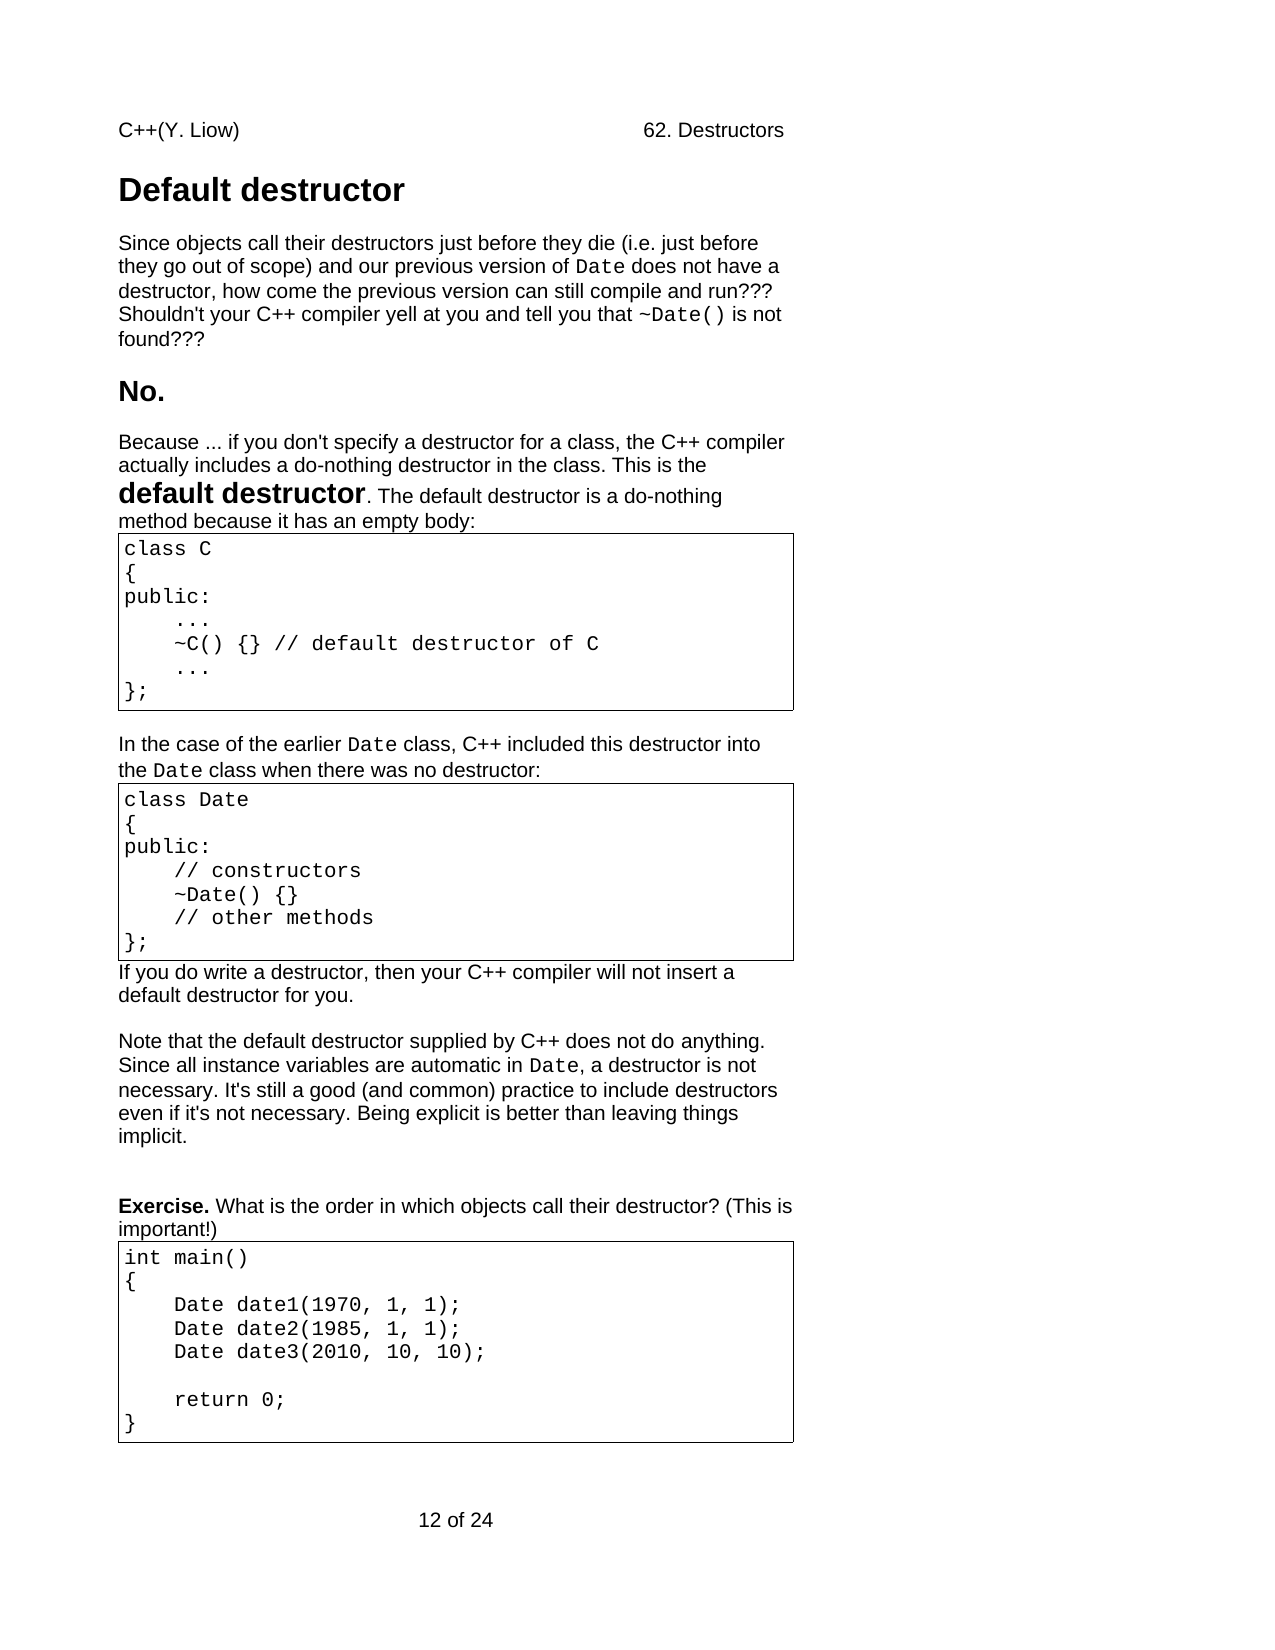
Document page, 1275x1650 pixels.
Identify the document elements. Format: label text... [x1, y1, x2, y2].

table_header int main() { Date date1(1970, 1, 1); Date date2(1985, 1, 1); Date date3(2010, 10, 10); return 0; } [119, 1242, 793, 1442]
text even if it's not necessary. Being explicit is better than leaving things implicit. [118, 1102, 793, 1148]
text No. [118, 374, 793, 407]
text In the case of the earlier Date class, C++ included this destructor into the Date class when there was no destructor: [118, 733, 793, 783]
text If you do write a destructor, then your C++ compiler will not insert a default destructor for you. [118, 961, 793, 1007]
text Default destructor [118, 171, 793, 208]
text Note that the default destructor supplied by C++ does not do anything. Since all instance variables are automatic in Date, a destructor is not necessary. It's still a good (and common) practice to include destructors [118, 1030, 793, 1102]
table_header class Date { public: // constructors ~Date() {} // other methods }; [119, 784, 793, 960]
text Exercise. What is the order in which objects call their destructor? (This is important!) [118, 1194, 793, 1241]
text Because ... if you don't specify a destructor for a class, the C++ compiler actually includes a do-nothing destructor in the class. This is the default destructor. The default destructor is a do-nothing method because it has an empty body: [118, 430, 793, 533]
text Since objects call their destructors just before they die (i.e. just before they go out of scope) and our previous version of Date does not have a destructor, how come the previous version can still compile and run??? Shouldn't your C++ compiler yell at you and tell you that ~Date() is not found??? [118, 231, 793, 351]
table_header class C { public: ... ~C() {} // default destructor of C ... }; [119, 534, 793, 710]
